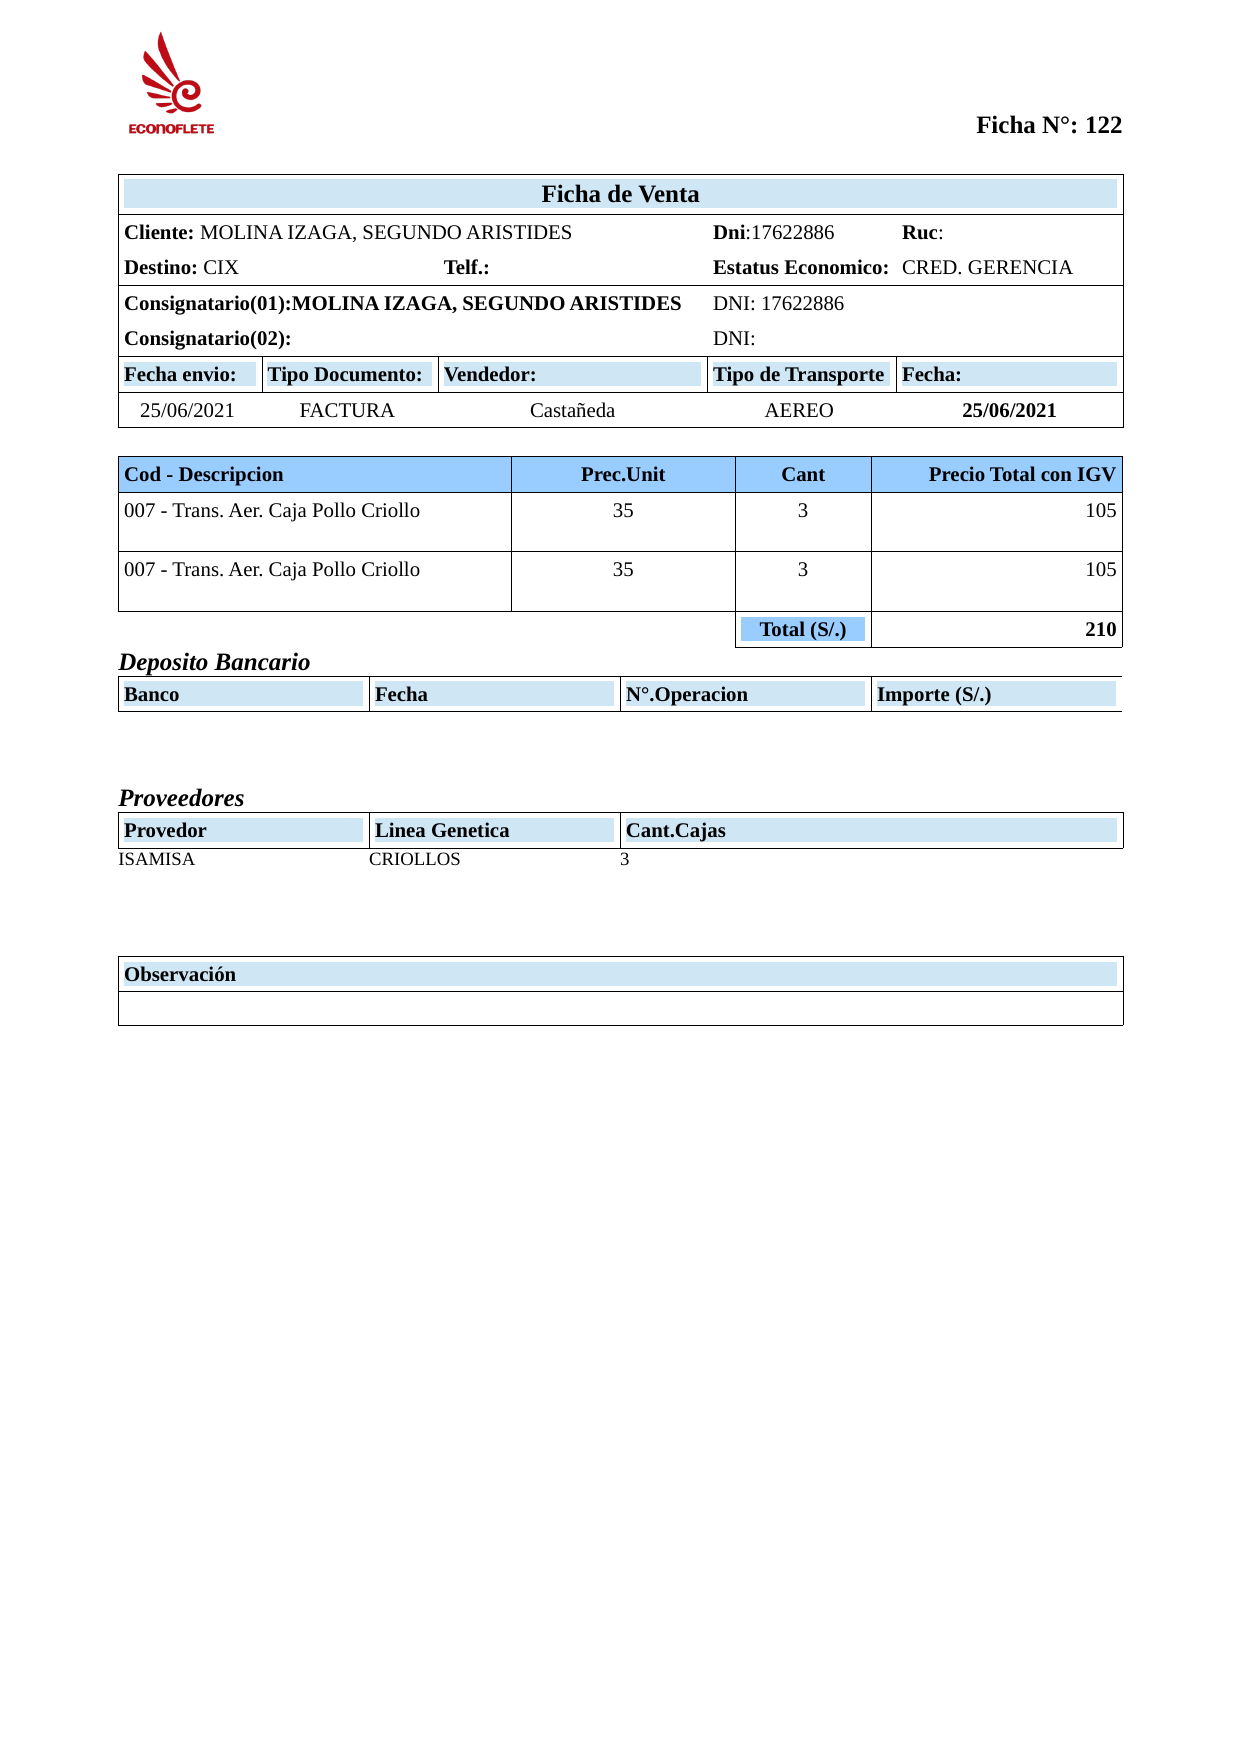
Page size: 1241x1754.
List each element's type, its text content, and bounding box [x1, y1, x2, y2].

table_cell 25/06/2021 [896, 393, 1123, 427]
table_cell DNI: 17622886 [707, 286, 1123, 321]
table_cell Fecha envio: [119, 357, 262, 392]
table_cell [369, 760, 620, 783]
table_cell [118, 934, 369, 956]
table_cell 3 [736, 552, 871, 611]
table_cell [511, 612, 735, 647]
text Deposito Bancario [118, 647, 1122, 676]
table_header Cant [736, 457, 871, 492]
table_header Importe (S/.) [872, 677, 1122, 711]
table_cell 25/06/2021 [119, 393, 262, 427]
table_header Prec.Unit [512, 457, 735, 492]
table_cell 105 [872, 493, 1122, 551]
table_cell 007 - Trans. Aer. Caja Pollo Criollo [119, 552, 511, 611]
table_cell Telf.: [438, 249, 707, 285]
table_cell [118, 870, 369, 891]
table_cell 210 [872, 612, 1122, 647]
table_cell Estatus Economico: [707, 249, 896, 285]
table_cell [118, 735, 369, 759]
table_cell 007 - Trans. Aer. Caja Pollo Criollo [119, 493, 511, 551]
table_cell Total (S/.) [736, 612, 871, 647]
table_header Precio Total con IGV [872, 457, 1122, 492]
table_cell [369, 735, 620, 759]
table_cell 3 [620, 849, 1123, 869]
table_cell 35 [512, 552, 735, 611]
picture [118, 31, 225, 134]
table_cell [620, 735, 871, 759]
table_cell [871, 760, 1122, 783]
table_header Observación [119, 957, 1123, 991]
table_cell 3 [736, 493, 871, 551]
table_cell [871, 712, 1122, 735]
table_cell [118, 891, 369, 913]
table_header N°.Operacion [621, 677, 871, 711]
table_cell Vendedor: [439, 357, 707, 392]
table_header Linea Genetica [370, 813, 620, 848]
table_cell 105 [872, 552, 1122, 611]
table_cell [620, 712, 871, 735]
table_cell Destino: CIX [119, 249, 438, 285]
table_cell Consignatario(02): [119, 321, 707, 356]
table_cell Consignatario(01):MOLINA IZAGA, SEGUNDO ARISTIDES [119, 286, 707, 321]
table_cell [620, 870, 1123, 891]
table_cell [369, 712, 620, 735]
table_cell [620, 760, 871, 783]
table_cell [871, 735, 1122, 759]
table_cell Dni:17622886 [707, 215, 896, 249]
table_header Banco [119, 677, 369, 711]
table_cell AEREO [707, 393, 896, 427]
table_cell [118, 913, 369, 934]
table_cell DNI: [707, 321, 1123, 356]
table_cell CRIOLLOS [369, 849, 620, 869]
table_cell [118, 612, 511, 647]
table_cell 35 [512, 493, 735, 551]
table_cell [369, 913, 620, 934]
table_cell CRED. GERENCIA [896, 249, 1123, 285]
text Proveedores [118, 783, 1122, 812]
table_cell [620, 934, 1123, 956]
table_cell [620, 913, 1123, 934]
table_cell [118, 712, 369, 735]
table_header Cod - Descripcion [119, 457, 511, 492]
table_cell [119, 992, 1123, 1024]
table_cell FACTURA [262, 393, 438, 427]
table_header Provedor [119, 813, 369, 848]
table_cell [369, 870, 620, 891]
table_header Ficha de Venta [119, 175, 1123, 214]
table_header Fecha [370, 677, 620, 711]
table_header Cant.Cajas [621, 813, 1123, 848]
table_cell [369, 934, 620, 956]
table_cell Fecha: [897, 357, 1123, 392]
table_cell [620, 891, 1123, 913]
table_cell Tipo de Transporte [708, 357, 896, 392]
table_cell [118, 760, 369, 783]
table_cell Ruc: [896, 215, 1123, 249]
table_cell Cliente: MOLINA IZAGA, SEGUNDO ARISTIDES [119, 215, 707, 249]
table_cell ISAMISA [118, 849, 369, 869]
table_cell [369, 891, 620, 913]
table_cell Tipo Documento: [263, 357, 438, 392]
table_cell Castañeda [438, 393, 707, 427]
